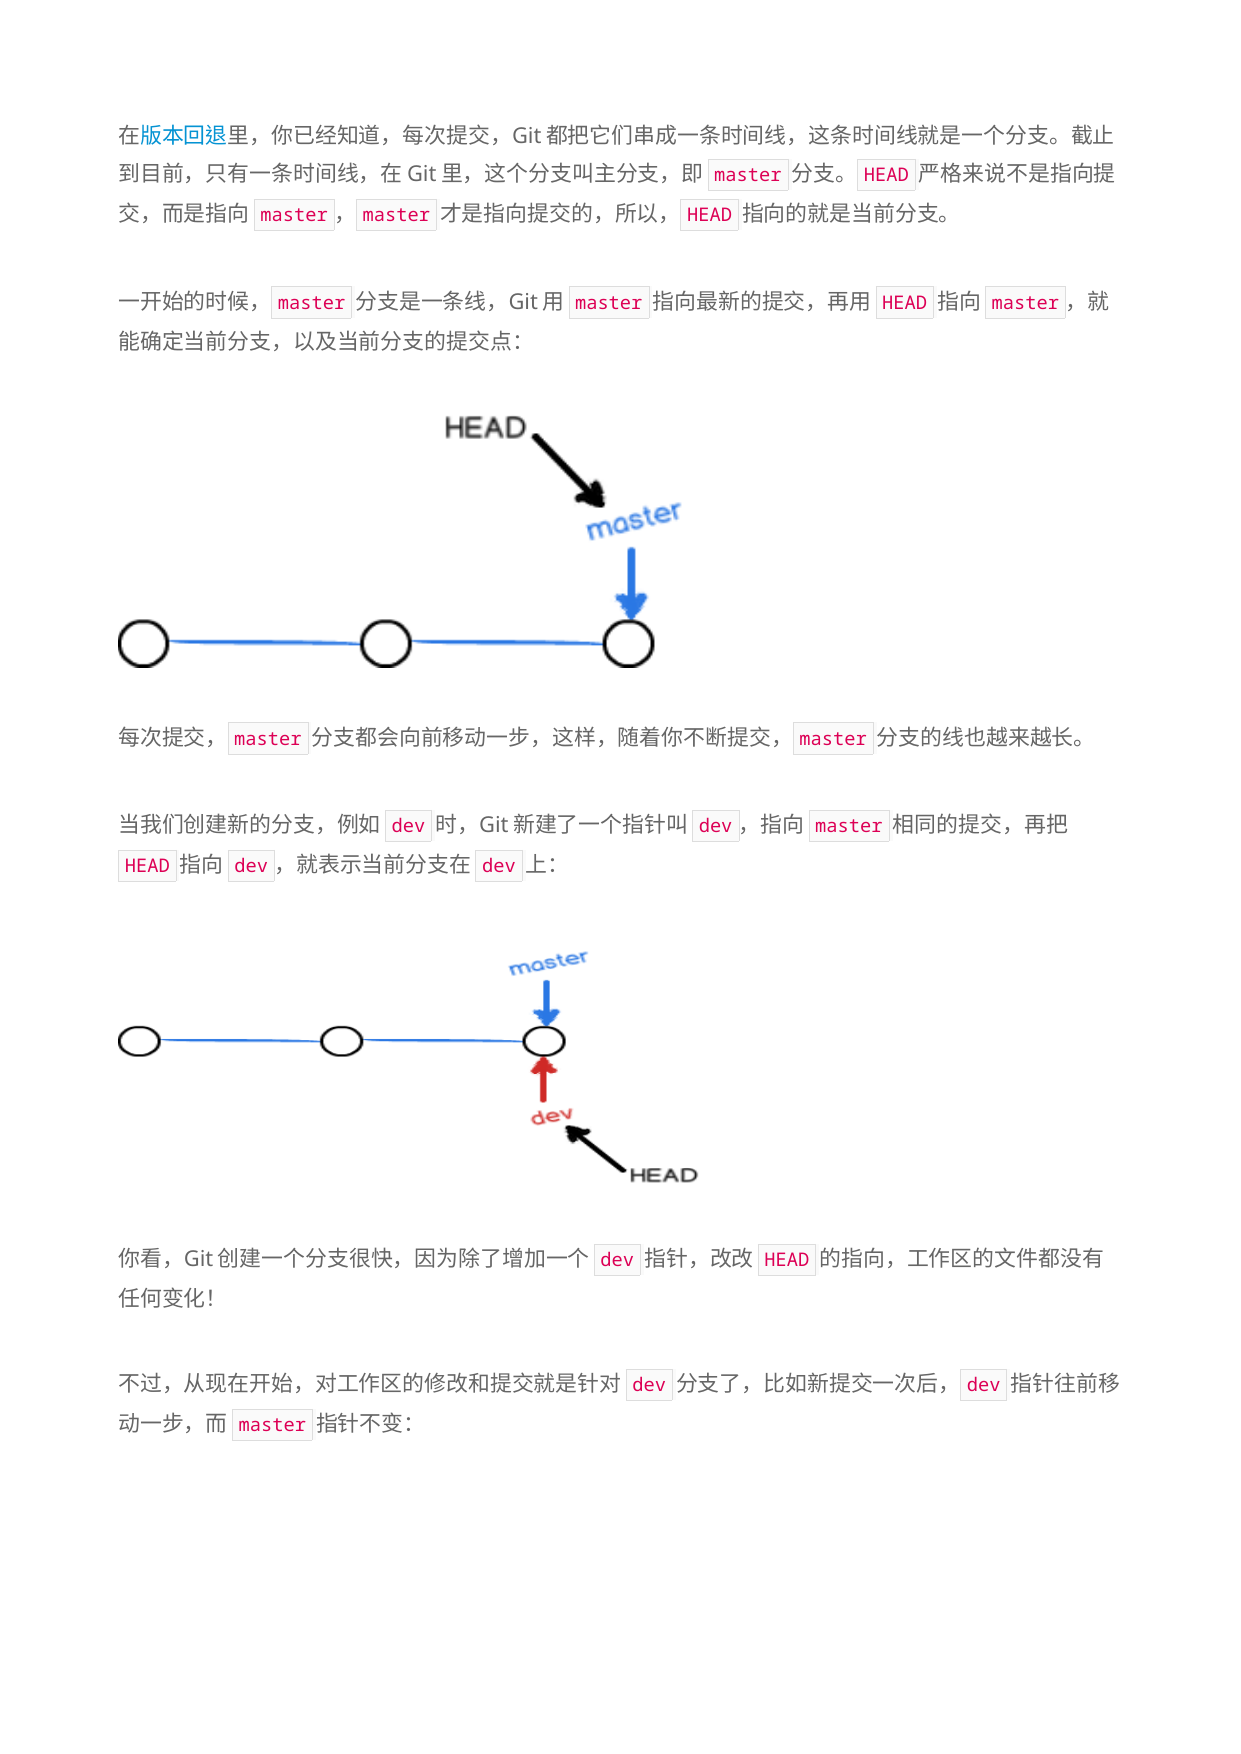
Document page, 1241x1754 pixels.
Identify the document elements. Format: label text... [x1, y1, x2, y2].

text 不过，从现在开始，对工作区的修改和提交就是针对dev分支了，比如新提交一次后，dev指针往前移动一步，而master指针不变： [118, 1366, 1122, 1440]
text 你看，Git创建一个分支很快，因为除了增加一个dev指针，改改HEAD的指向，工作区的文件都没有任何变化！ [118, 1241, 1122, 1313]
picture [118, 935, 703, 1189]
text 在版本回退里，你已经知道，每次提交，Git都把它们串成一条时间线，这条时间线就是一个分支。截止到目前，只有一条时间线，在Git里，这个分支叫主分支，即master分支。HEAD严格来说不是指向提交，而是指向master，master才是指向提交的，所以，HEAD指向的就是当前分支。 [118, 118, 1122, 230]
text 当我们创建新的分支，例如dev时，Git新建了一个指针叫dev，指向master相同的提交，再把HEAD指向dev，就表示当前分支在dev上： [118, 807, 1122, 881]
text 一开始的时候，master分支是一条线，Git用master指向最新的提交，再用HEAD指向master，就能确定当前分支，以及当前分支的提交点： [118, 284, 1122, 356]
text 每次提交，master分支都会向前移动一步，这样，随着你不断提交，master分支的线也越来越长。 [118, 720, 1122, 754]
picture [118, 408, 693, 668]
